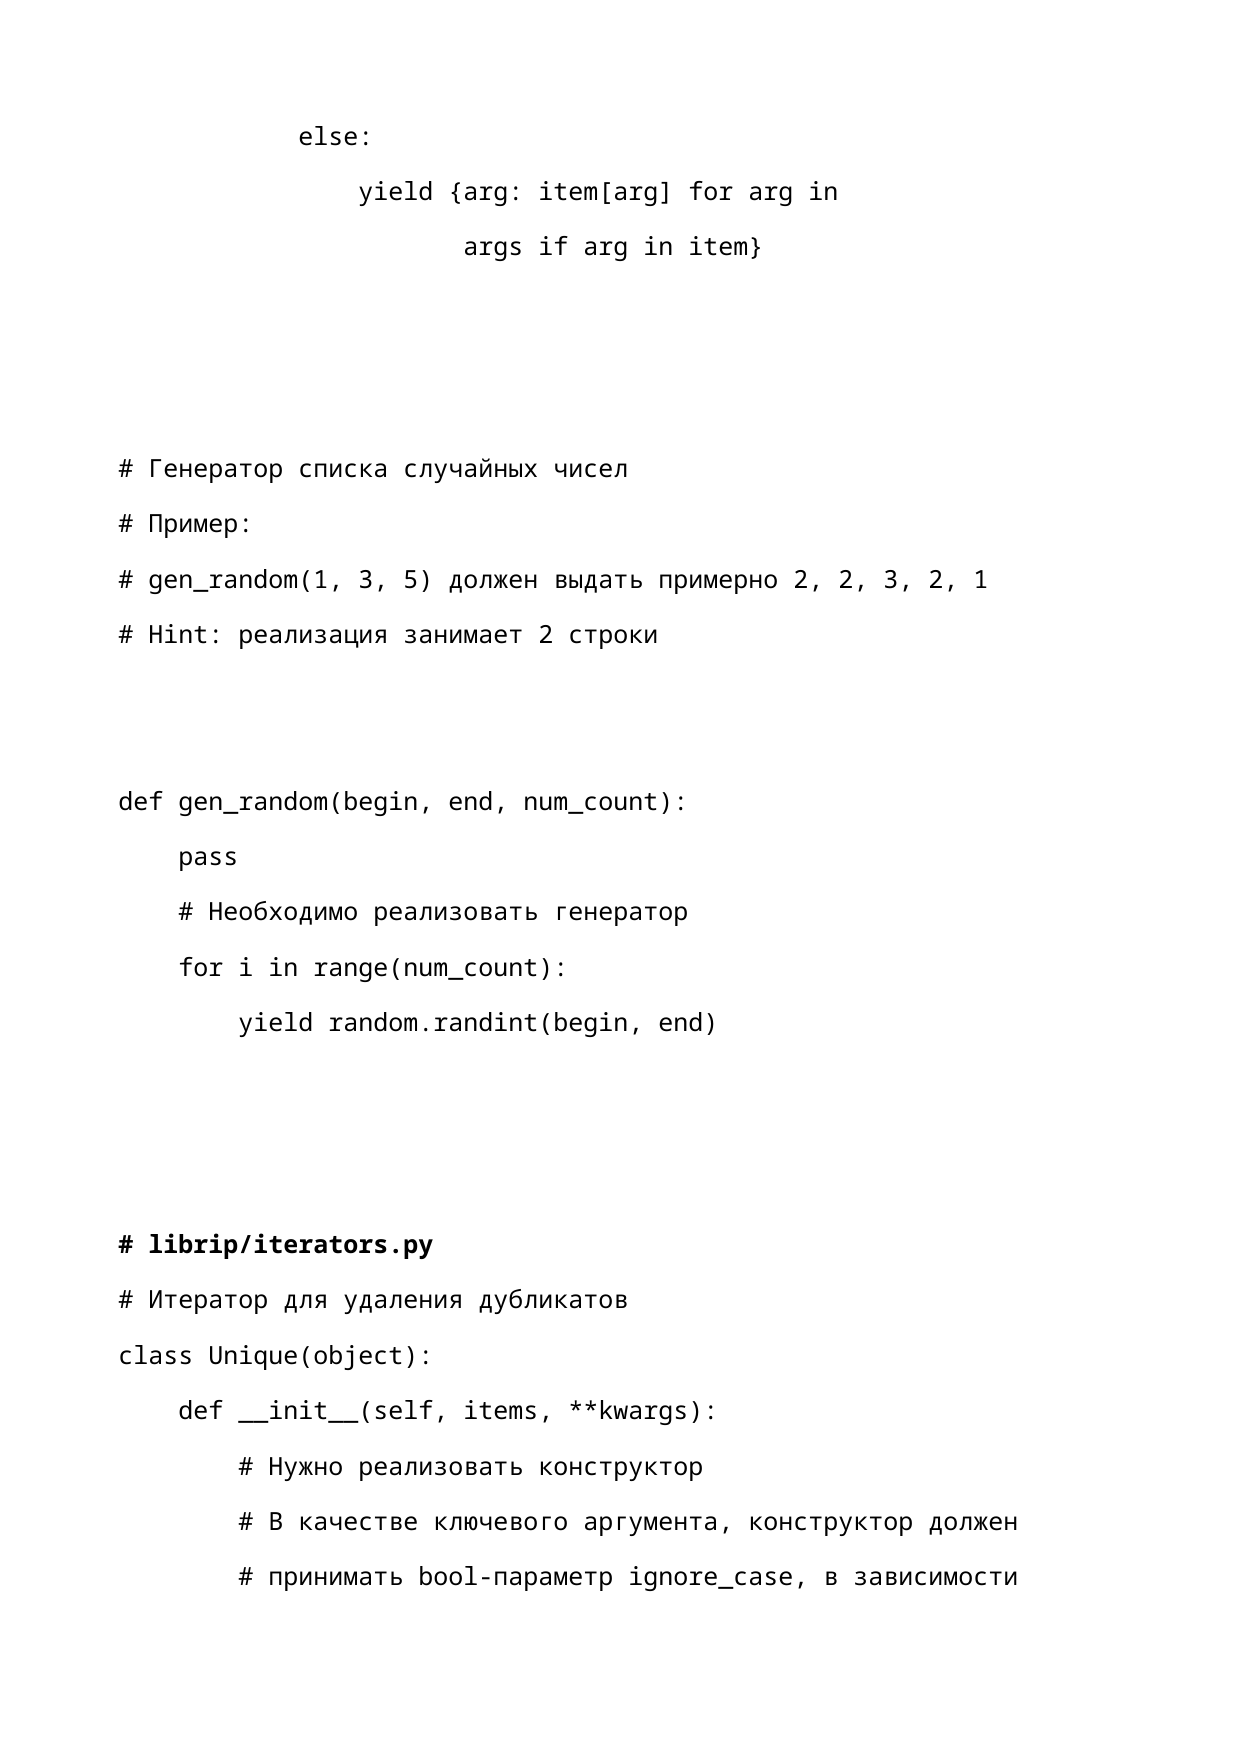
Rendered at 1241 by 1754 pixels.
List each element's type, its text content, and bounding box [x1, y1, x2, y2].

text yield {arg: item[arg] for arg in [118, 173, 1122, 208]
text for i in range(num_count): [118, 949, 1122, 983]
text # gen_random(1, 3, 5) должен выдать примерно 2, 2, 3, 2, 1 [118, 561, 1122, 596]
text # Пример: [118, 506, 1122, 540]
text # Генератор списка случайных чисел [118, 451, 1122, 485]
text class Unique(object): [118, 1337, 1122, 1371]
text # В качестве ключевого аргумента, конструктор должен [118, 1503, 1122, 1538]
text # Необходимо реализовать генератор [118, 894, 1122, 928]
text # Hint: реализация занимает 2 строки [118, 617, 1122, 651]
text else: [118, 118, 1122, 152]
text yield random.randint(begin, end) [118, 1005, 1122, 1039]
text # принимать bool-параметр ignore_case, в зависимости [118, 1559, 1122, 1593]
text # librip/iterators.py [118, 1226, 1122, 1261]
text # Нужно реализовать конструктор [118, 1448, 1122, 1482]
text # Итератор для удаления дубликатов [118, 1282, 1122, 1316]
text pass [118, 838, 1122, 873]
text def __init__(self, items, **kwargs): [118, 1393, 1122, 1427]
text args if arg in item} [118, 229, 1122, 263]
text def gen_random(begin, end, num_count): [118, 783, 1122, 817]
